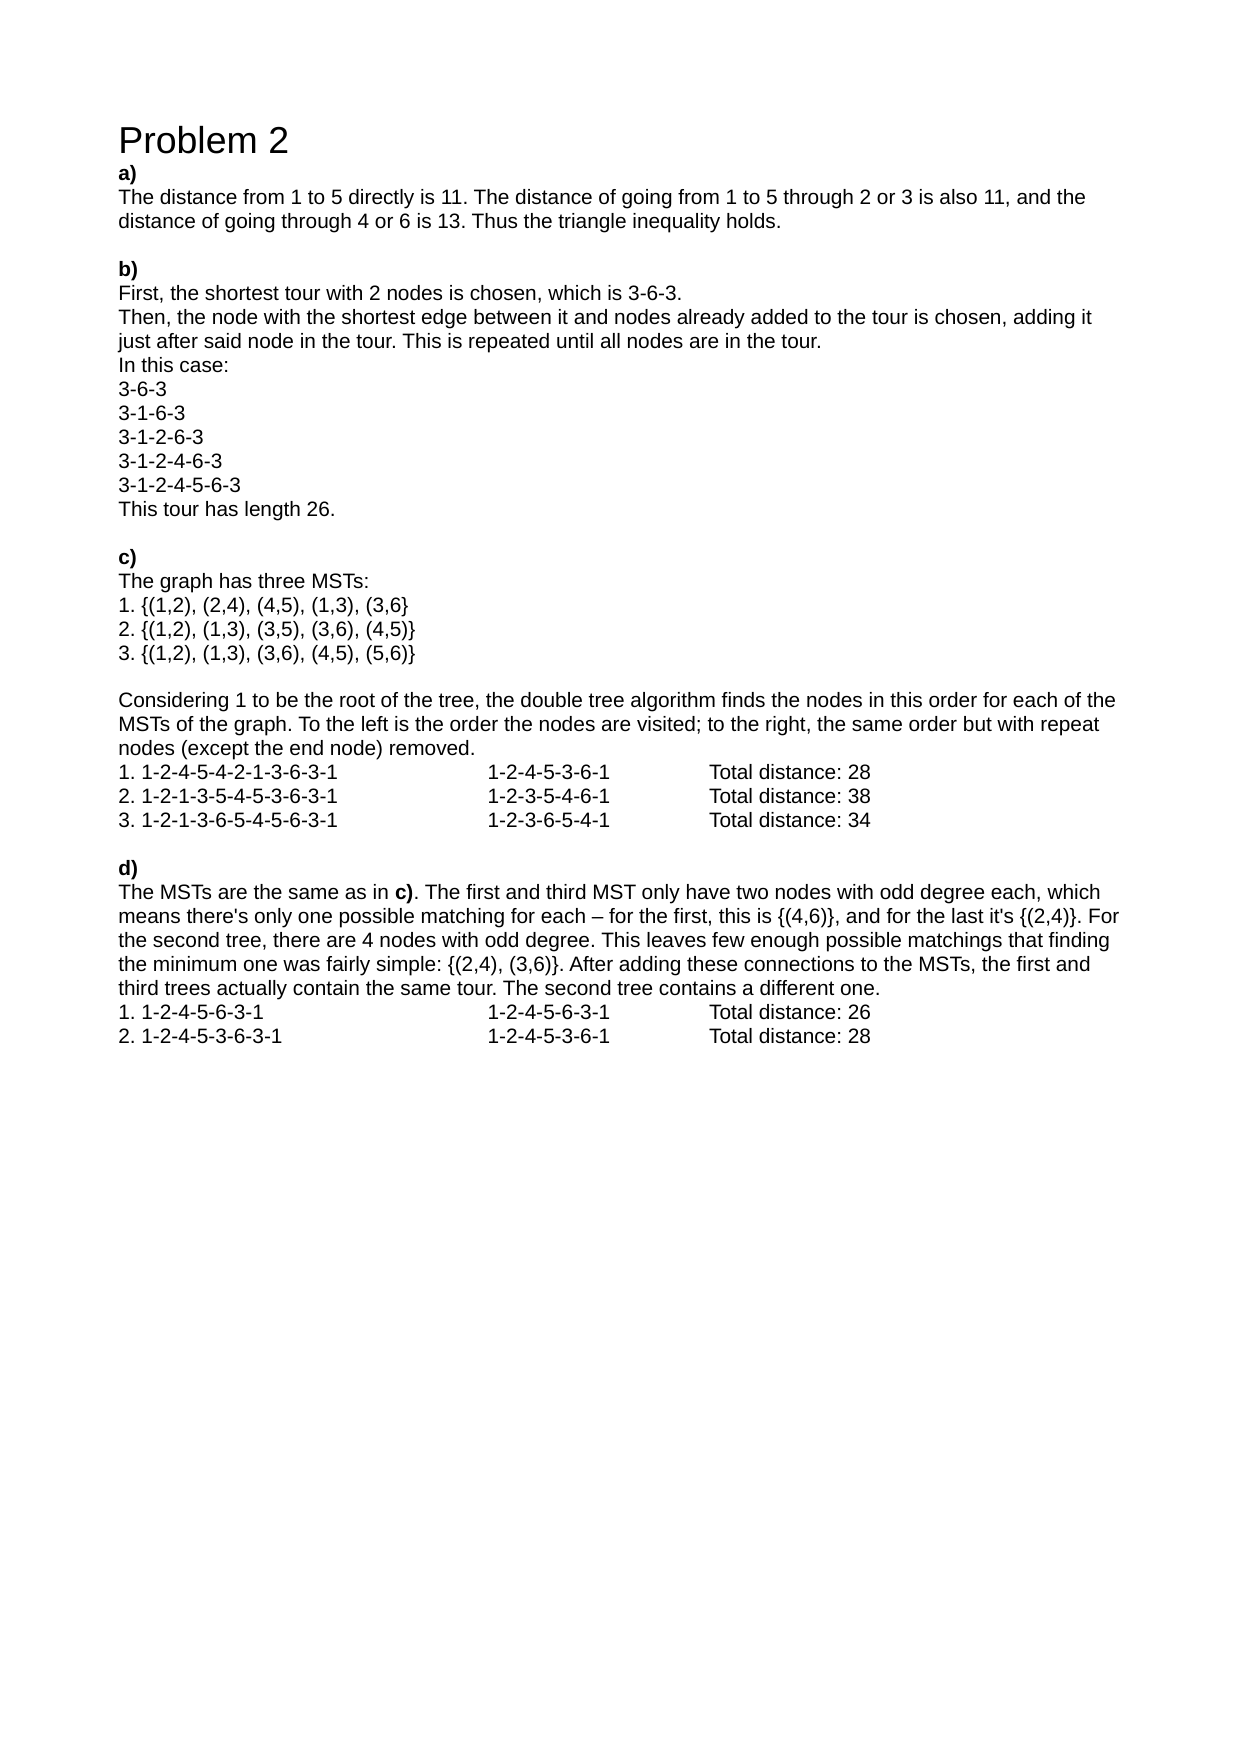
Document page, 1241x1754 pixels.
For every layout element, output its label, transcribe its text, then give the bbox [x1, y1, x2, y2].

text 3-1-2-4-5-6-3 [118, 473, 1122, 497]
text 3. {(1,2), (1,3), (3,6), (4,5), (5,6)} [118, 640, 1122, 664]
text a) [118, 161, 1122, 185]
text 3-6-3 [118, 377, 1122, 401]
text Then, the node with the shortest edge between it and nodes already added to the tour is chosen, adding it just after said node in the tour. This is repeated until all nodes are in the tour. [118, 305, 1122, 353]
text The MSTs are the same as in c). The first and third MST only have two nodes with odd degree each, which means there's only one possible matching for each – for the first, this is {(4,6)}, and for the last it's {(2,4)}. For the second tree, there are 4 nodes with odd degree. This leaves few enough possible matchings that finding the minimum one was fairly simple: {(2,4), (3,6)}. After adding these connections to the MSTs, the first and third trees actually contain the same tour. The second tree contains a different one. [118, 880, 1122, 1000]
text This tour has length 26. [118, 497, 1122, 521]
text The distance from 1 to 5 directly is 11. The distance of going from 1 to 5 through 2 or 3 is also 11, and the distance of going through 4 or 6 is 13. Thus the triangle inequality holds. [118, 185, 1122, 233]
text The graph has three MSTs: [118, 568, 1122, 592]
text 3. 1-2-1-3-6-5-4-5-6-3-1 1-2-3-6-5-4-1 Total distance: 34 [118, 808, 1122, 832]
text b) [118, 257, 1122, 281]
text 1. 1-2-4-5-4-2-1-3-6-3-1 1-2-4-5-3-6-1 Total distance: 28 [118, 760, 1122, 784]
text 1. {(1,2), (2,4), (4,5), (1,3), (3,6} [118, 592, 1122, 616]
text 3-1-2-4-6-3 [118, 449, 1122, 473]
text 3-1-6-3 [118, 401, 1122, 425]
text 2. 1-2-4-5-3-6-3-1 1-2-4-5-3-6-1 Total distance: 28 [118, 1024, 1122, 1048]
text 2. 1-2-1-3-5-4-5-3-6-3-1 1-2-3-5-4-6-1 Total distance: 38 [118, 784, 1122, 808]
text 1. 1-2-4-5-6-3-1 1-2-4-5-6-3-1 Total distance: 26 [118, 1000, 1122, 1024]
text In this case: [118, 353, 1122, 377]
text Problem 2 [118, 118, 1122, 161]
text 3-1-2-6-3 [118, 425, 1122, 449]
text 2. {(1,2), (1,3), (3,5), (3,6), (4,5)} [118, 616, 1122, 640]
text d) [118, 856, 1122, 880]
text Considering 1 to be the root of the tree, the double tree algorithm finds the nodes in this order for each of the MSTs of the graph. To the left is the order the nodes are visited; to the right, the same order but with repeat nodes (except the end node) removed. [118, 688, 1122, 760]
text c) [118, 544, 1122, 568]
text First, the shortest tour with 2 nodes is chosen, which is 3-6-3. [118, 281, 1122, 305]
